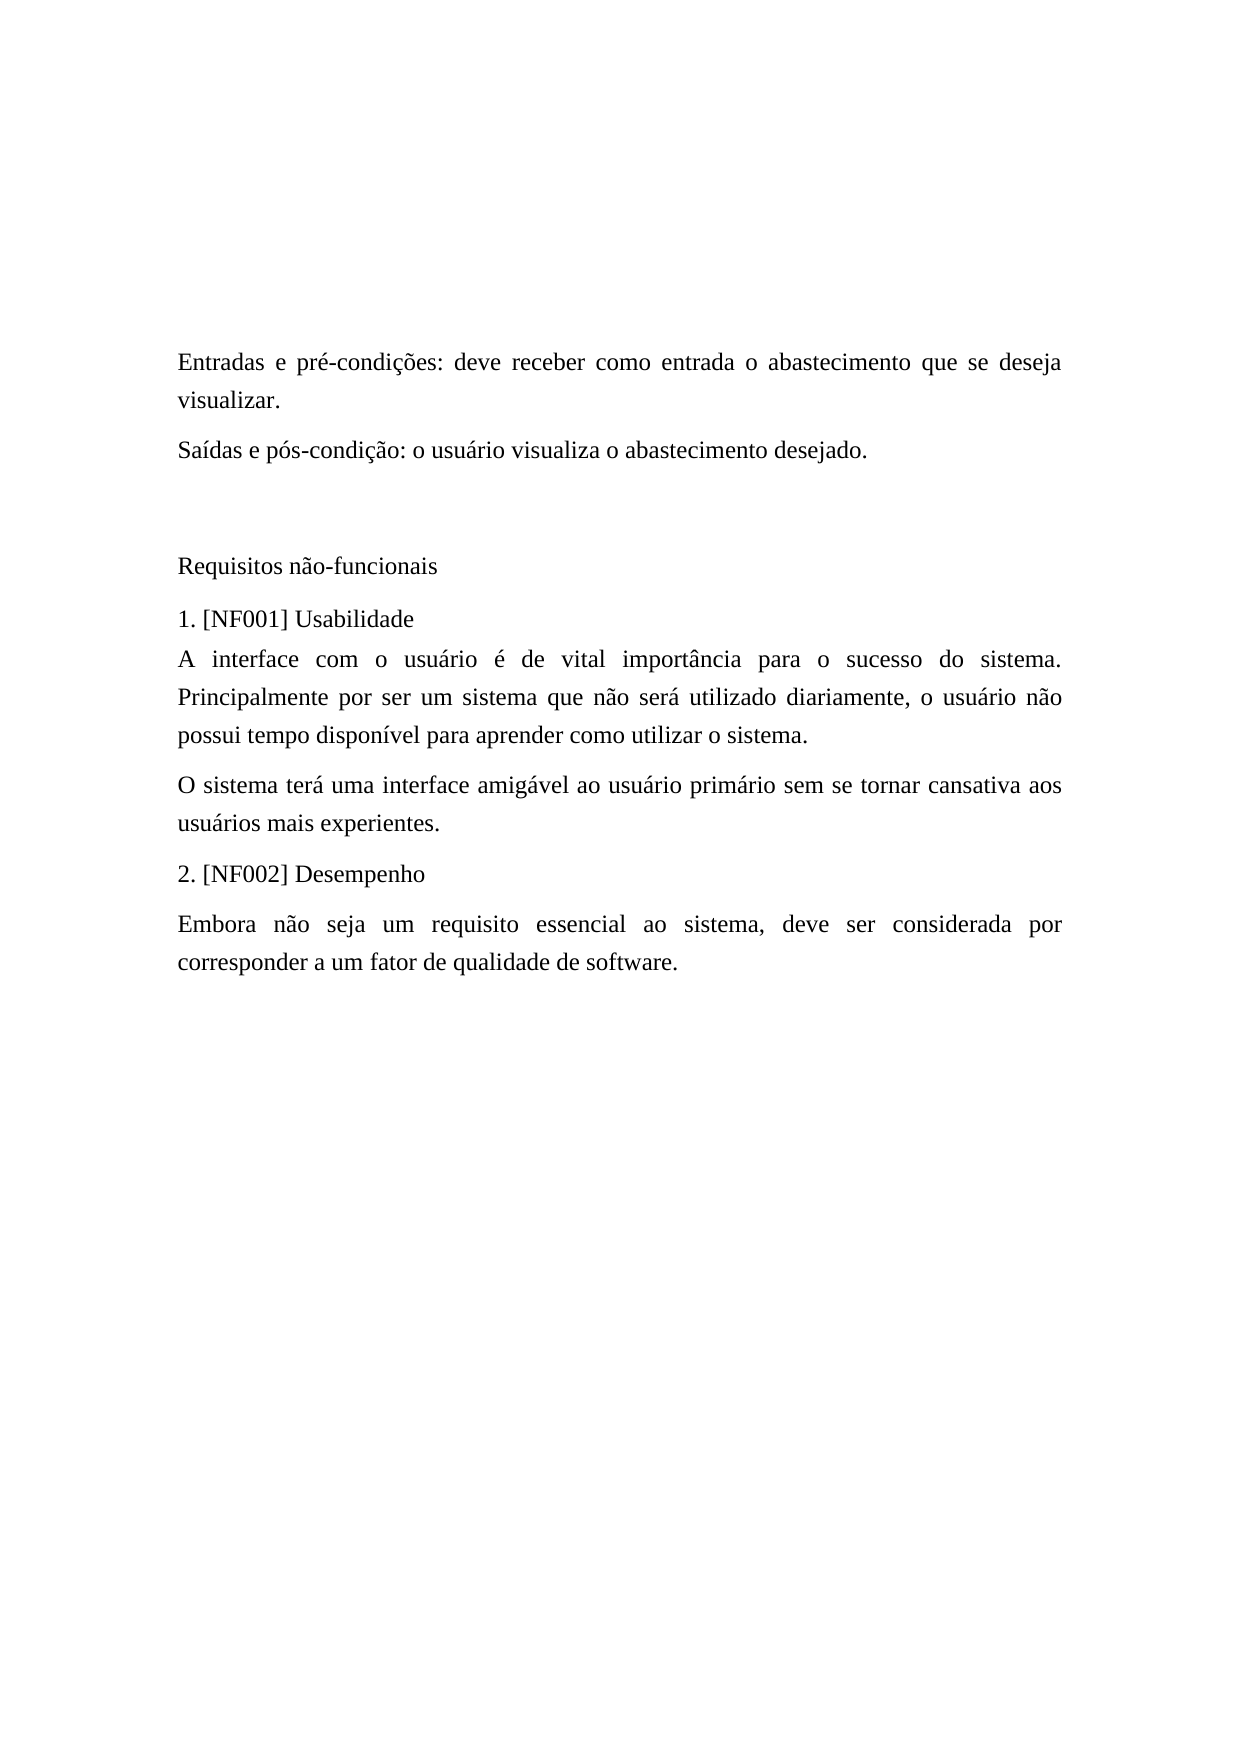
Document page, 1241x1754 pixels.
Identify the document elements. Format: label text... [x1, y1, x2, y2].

text Saídas e pós-condição: o usuário visualiza o abastecimento desejado. [177, 437, 1063, 464]
text 1. [NF001] Usabilidade [177, 605, 1063, 633]
text 2. [NF002] Desempenho [177, 860, 1063, 887]
text A interface com o usuário é de vital importância para o sucesso do sistema. Principalmente por ser um sistema que não será utilizado diariamente, o usuário não possui tempo disponível para aprender como utilizar o sistema. [177, 645, 1063, 749]
text Entradas e pré-condições: deve receber como entrada o abastecimento que se deseja visualizar. [177, 348, 1063, 414]
text Embora não seja um requisito essencial ao sistema, deve ser considerada por corresponder a um fator de qualidade de software. [177, 910, 1063, 976]
text O sistema terá uma interface amigável ao usuário primário sem se tornar cansativa aos usuários mais experientes. [177, 771, 1063, 837]
text Requisitos não-funcionais [177, 552, 1063, 580]
